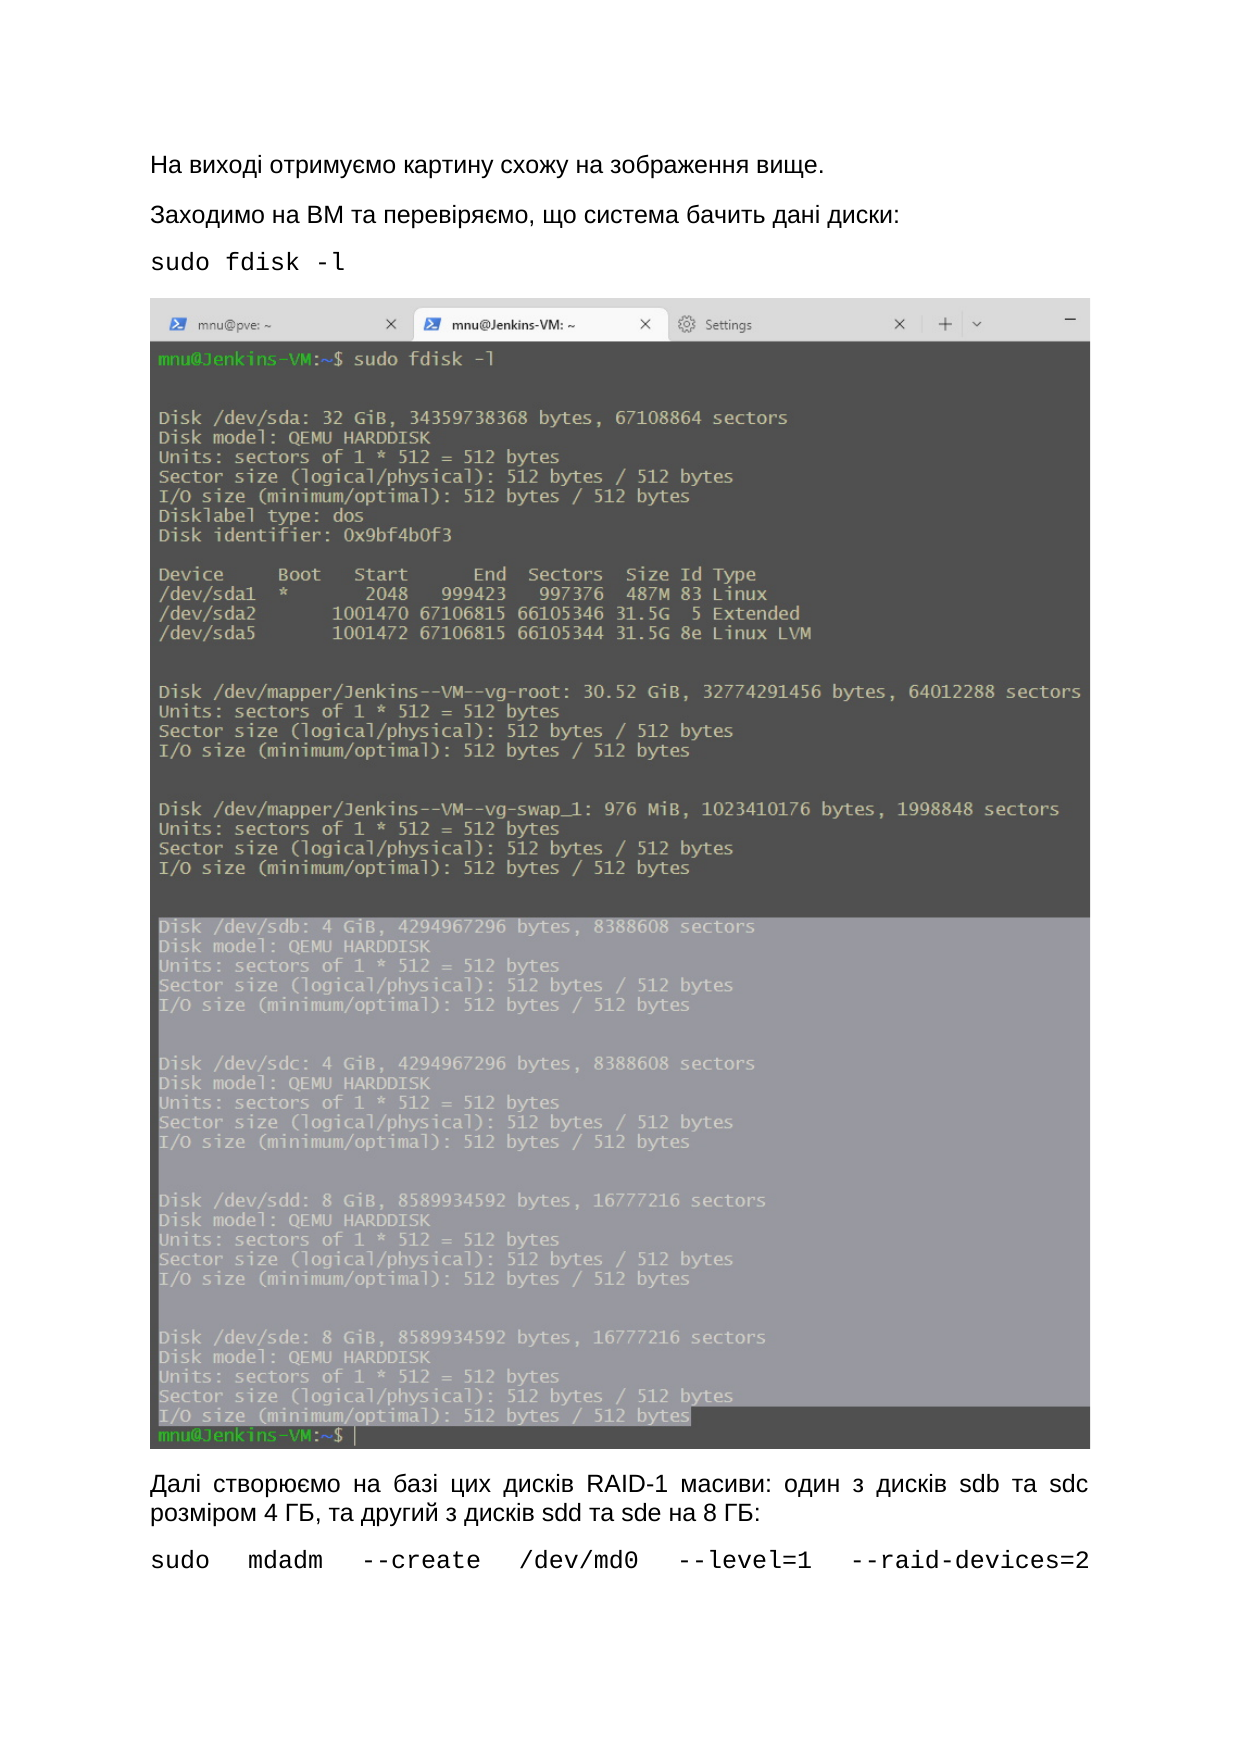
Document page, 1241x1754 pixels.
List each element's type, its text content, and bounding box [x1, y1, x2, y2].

text Далі створюємо на базі цих дисків RAID-1 масиви: один з дисків sdb та sdc розміром 4 ГБ, та другий з дисків sdd та sde на 8 ГБ: [150, 1469, 1090, 1527]
text Заходимо на ВМ та перевіряємо, що система бачить дані диски: [150, 199, 1090, 228]
text sudo fdisk -l [150, 249, 1090, 277]
text На виході отримуємо картину схожу на зображення вище. [150, 150, 1090, 179]
picture [150, 298, 1091, 1449]
text sudo mdadm --create /dev/md0 --level=1 --raid-devices=2 [150, 1547, 1090, 1576]
